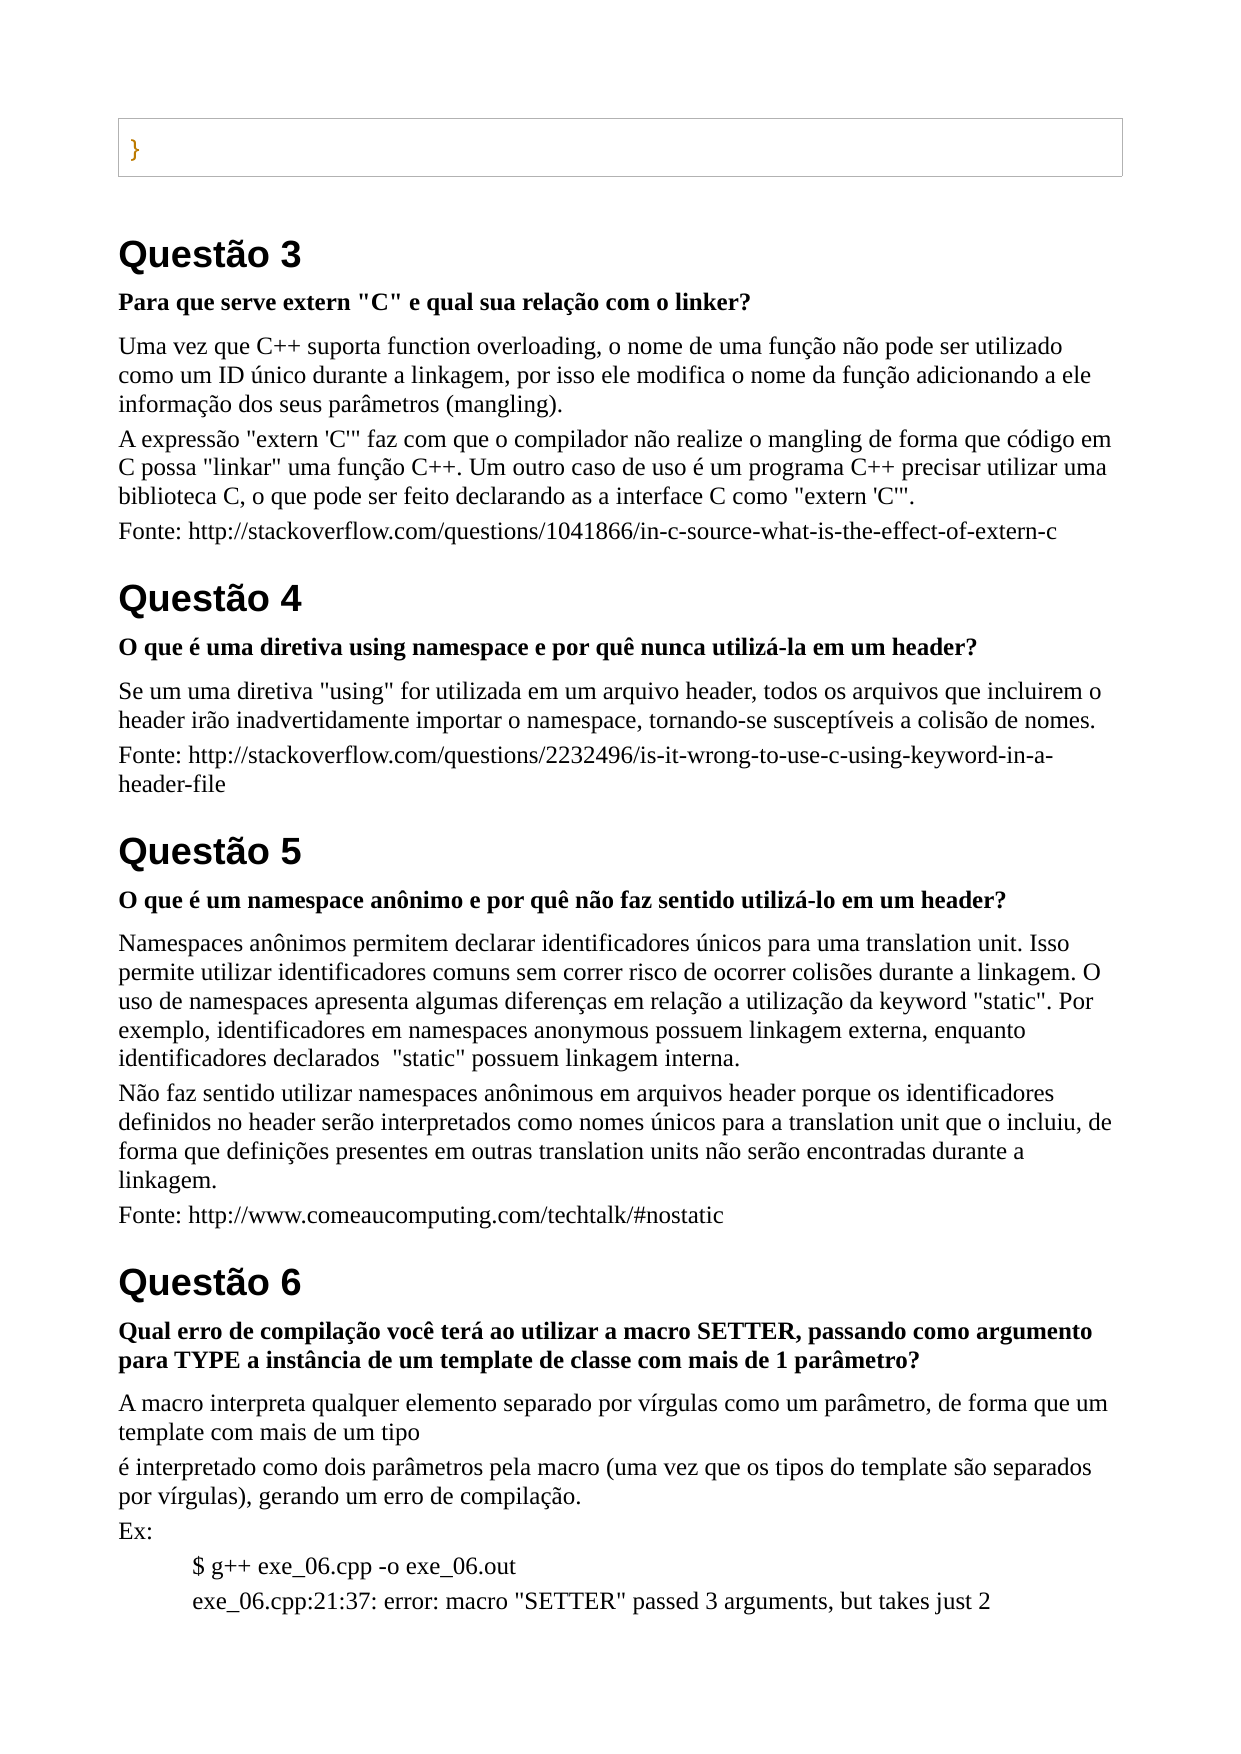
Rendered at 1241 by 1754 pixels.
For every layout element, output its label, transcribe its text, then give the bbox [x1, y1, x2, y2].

text é interpretado como dois parâmetros pela macro (uma vez que os tipos do template são separados por vírgulas), gerando um erro de compilação. [118, 1452, 1122, 1510]
text O que é um namespace anônimo e por quê não faz sentido utilizá-lo em um header? [118, 885, 1122, 913]
text Não faz sentido utilizar namespaces anônimous em arquivos header porque os identificadores definidos no header serão interpretados como nomes únicos para a translation unit que o incluiu, de forma que definições presentes em outras translation units não serão encontradas durante a linkagem. [118, 1078, 1122, 1193]
text A expressão "extern 'C'" faz com que o compilador não realize o mangling de forma que código em C possa "linkar" uma função C++. Um outro caso de uso é um programa C++ precisar utilizar uma biblioteca C, o que pode ser feito declarando as a interface C como "extern 'C'". [118, 424, 1122, 510]
text Namespaces anônimos permitem declarar identificadores únicos para uma translation unit. Isso permite utilizar identificadores comuns sem correr risco de ocorrer colisões durante a linkagem. O uso de namespaces apresenta algumas diferenças em relação a utilização da keyword "static". Por exemplo, identificadores em namespaces anonymous possuem linkagem externa, enquanto identificadores declarados "static" possuem linkagem interna. [118, 928, 1122, 1072]
table_cell } [119, 119, 1122, 176]
text Para que serve extern "C" e qual sua relação com o linker? [118, 287, 1122, 316]
text Fonte: http://stackoverflow.com/questions/1041866/in-c-source-what-is-the-effect-of-extern-c [118, 516, 1122, 545]
text Fonte: http://www.comeaucomputing.com/techtalk/#nostatic [118, 1200, 1122, 1228]
subtitle Questão 4 [118, 576, 1122, 620]
text Fonte: http://stackoverflow.com/questions/2232496/is-it-wrong-to-use-c-using-keyword-in-a-header-file [118, 740, 1122, 797]
subtitle Questão 5 [118, 829, 1122, 872]
text Ex: [118, 1516, 1122, 1545]
text $ g++ exe_06.cpp -o exe_06.out [118, 1551, 1122, 1580]
text Se um uma diretiva "using" for utilizada em um arquivo header, todos os arquivos que incluirem o header irão inadvertidamente importar o namespace, tornando-se susceptíveis a colisão de nomes. [118, 676, 1122, 734]
subtitle Questão 6 [118, 1260, 1122, 1303]
text Uma vez que C++ suporta function overloading, o nome de uma função não pode ser utilizado como um ID único durante a linkagem, por isso ele modifica o nome da função adicionando a ele informação dos seus parâmetros (mangling). [118, 331, 1122, 417]
text O que é uma diretiva using namespace e por quê nunca utilizá-la em um header? [118, 632, 1122, 661]
text A macro interpreta qualquer elemento separado por vírgulas como um parâmetro, de forma que um template com mais de um tipo [118, 1388, 1122, 1446]
text exe_06.cpp:21:37: error: macro "SETTER" passed 3 arguments, but takes just 2 [118, 1586, 1122, 1615]
subtitle Questão 3 [118, 231, 1122, 275]
text Qual erro de compilação você terá ao utilizar a macro SETTER, passando como argumento para TYPE a instância de um template de classe com mais de 1 parâmetro? [118, 1316, 1122, 1373]
